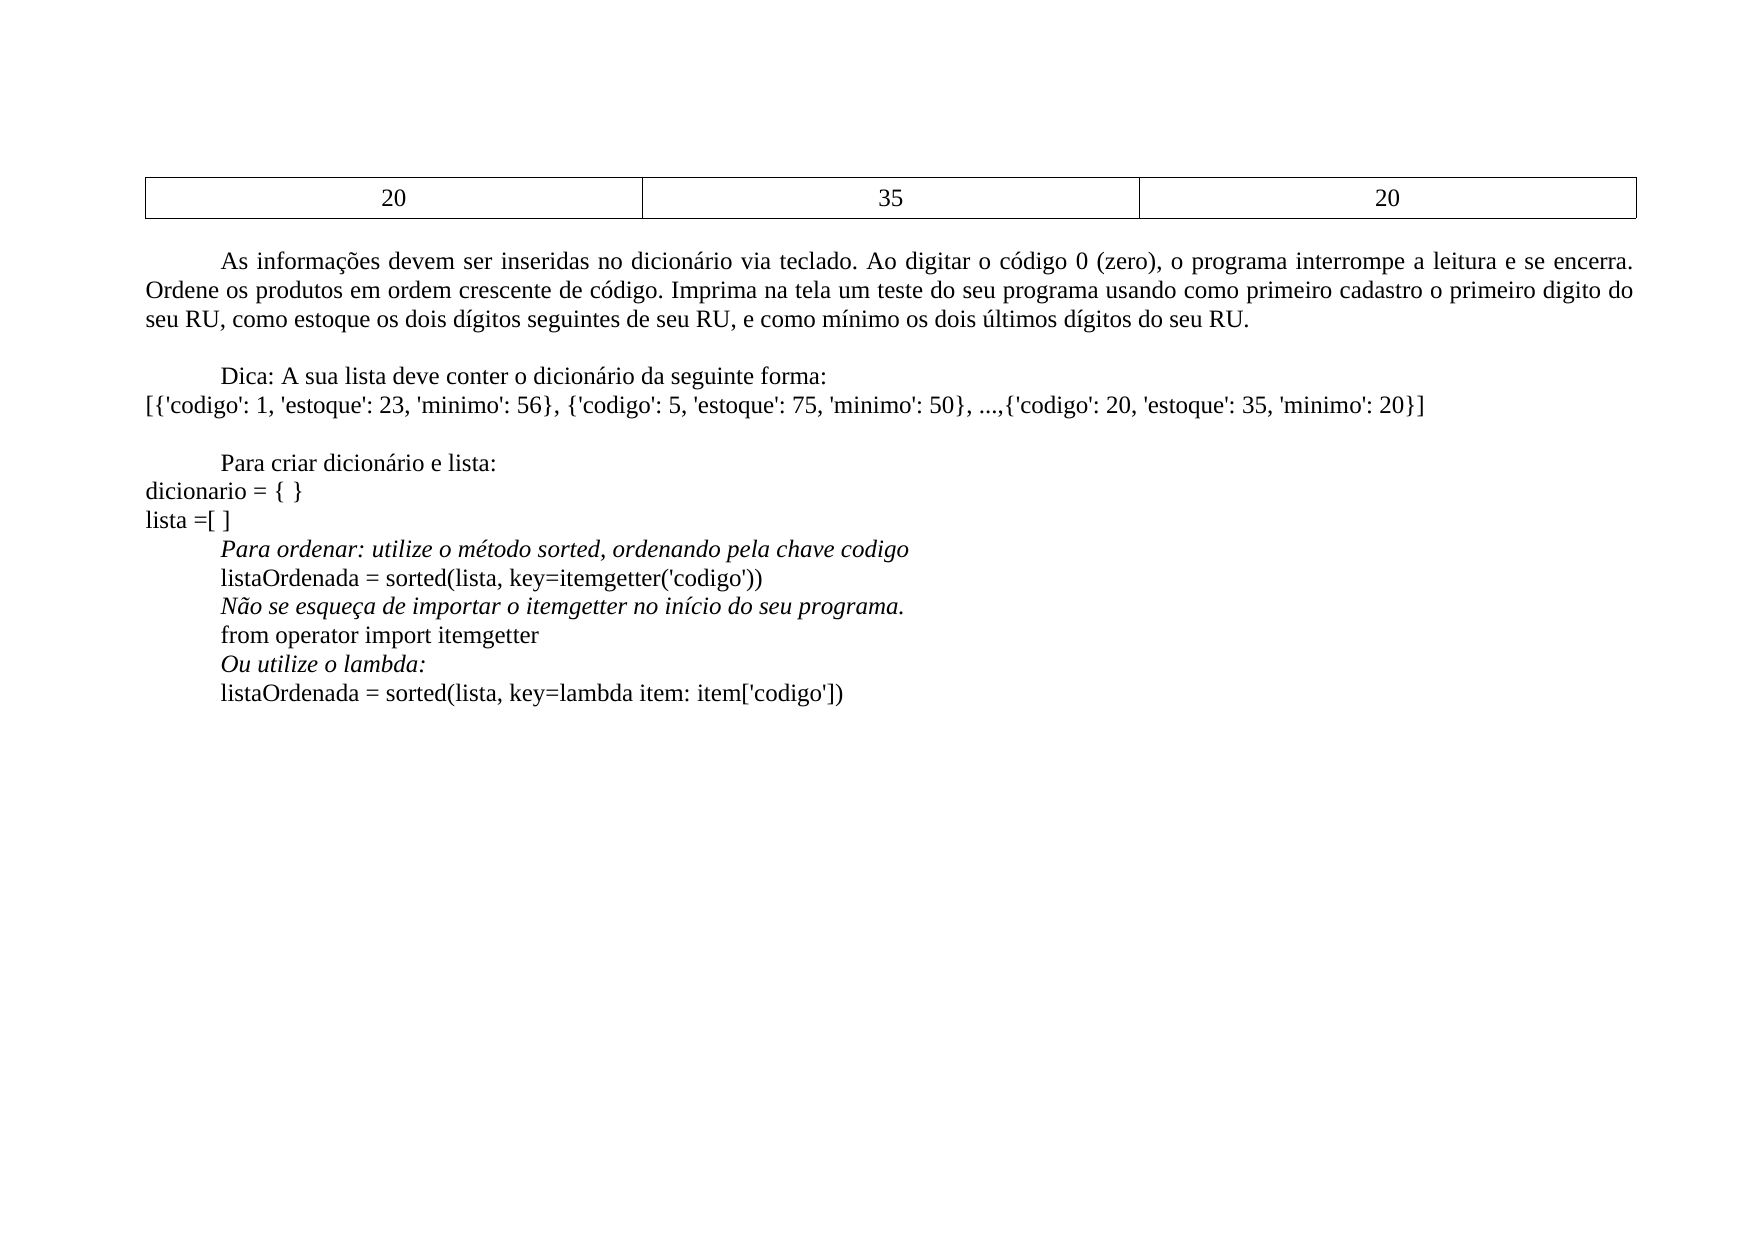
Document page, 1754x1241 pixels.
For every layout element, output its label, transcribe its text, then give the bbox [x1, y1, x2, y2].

text listaOrdenada = sorted(lista, key=itemgetter('codigo')) [145, 563, 1636, 591]
text dicionario = { } [145, 476, 1636, 505]
text Dica: A sua lista deve conter o dicionário da seguinte forma: [145, 361, 1636, 390]
text Para ordenar: utilize o método sorted, ordenando pela chave codigo [145, 534, 1636, 563]
table_cell 20 [146, 178, 642, 217]
text from operator import itemgetter [145, 620, 1636, 649]
text [{'codigo': 1, 'estoque': 23, 'minimo': 56}, {'codigo': 5, 'estoque': 75, 'minimo': 50}, ...,{'codigo': 20, 'estoque': 35, 'minimo': 20}] [145, 390, 1636, 419]
text As informações devem ser inseridas no dicionário via teclado. Ao digitar o código 0 (zero), o programa interrompe a leitura e se encerra. Ordene os produtos em ordem crescente de código. Imprima na tela um teste do seu programa usando como primeiro cadastro o primeiro digito do seu RU, como estoque os dois dígitos seguintes de seu RU, e como mínimo os dois últimos dígitos do seu RU. [145, 246, 1636, 333]
table_cell 35 [643, 178, 1139, 217]
text Ou utilize o lambda: [145, 649, 1636, 678]
text listaOrdenada = sorted(lista, key=lambda item: item['codigo']) [145, 678, 1636, 706]
table_cell 20 [1140, 178, 1636, 217]
text Para criar dicionário e lista: [145, 448, 1636, 476]
text lista =[ ] [145, 505, 1636, 534]
text Não se esqueça de importar o itemgetter no início do seu programa. [145, 591, 1636, 620]
